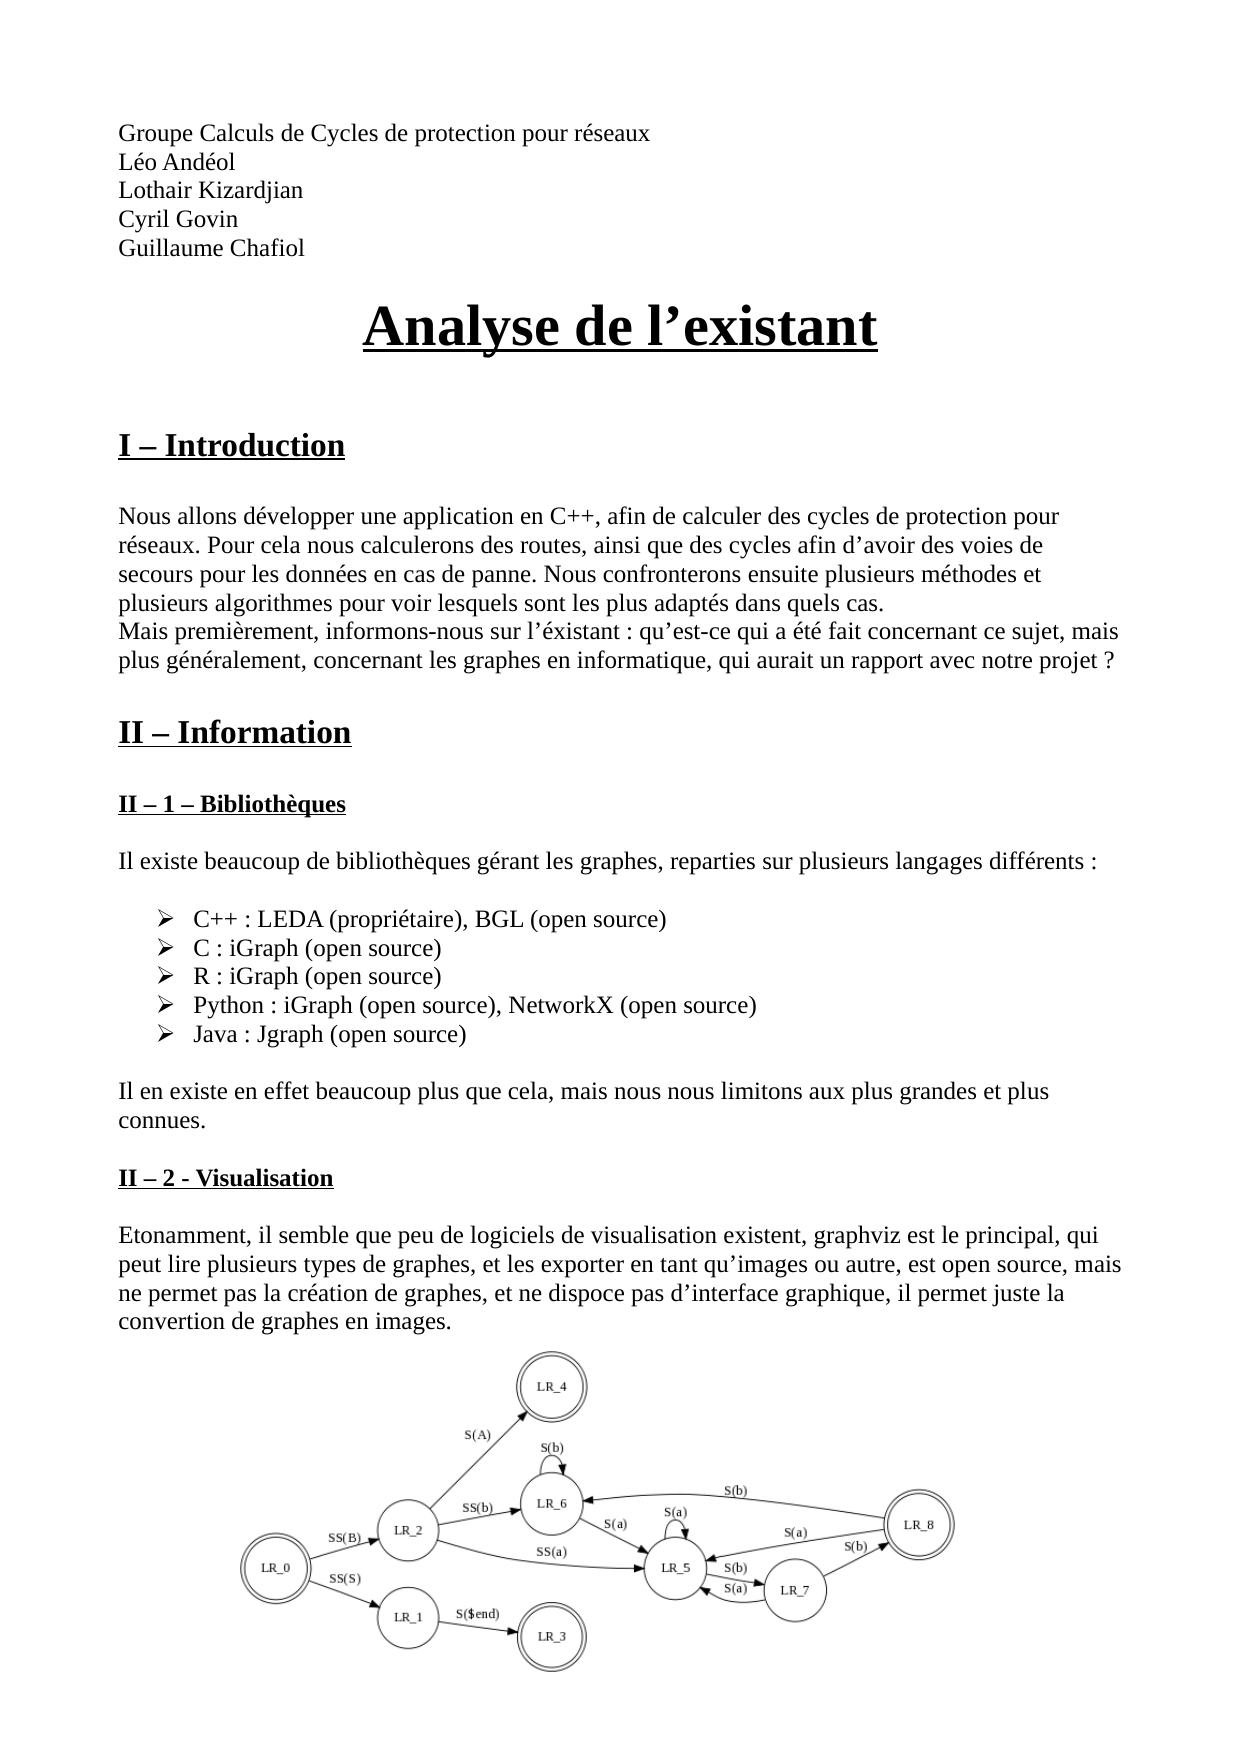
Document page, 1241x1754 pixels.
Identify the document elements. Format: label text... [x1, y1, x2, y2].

list Java : Jgraph (open source) [156, 1019, 1122, 1048]
text Groupe Calculs de Cycles de protection pour réseaux [118, 118, 1122, 147]
text Nous allons développer une application en C++, afin de calculer des cycles de protection pour réseaux. Pour cela nous calculerons des routes, ainsi que des cycles afin d’avoir des voies de secours pour les données en cas de panne. Nous confronterons ensuite plusieurs méthodes et plusieurs algorithmes pour voir lesquels sont les plus adaptés dans quels cas. [118, 501, 1122, 616]
text Guillaume Chafiol [118, 233, 1122, 262]
list Python : iGraph (open source), NetworkX (open source) [156, 990, 1122, 1019]
text Etonamment, il semble que peu de logiciels de visualisation existent, graphviz est le principal, qui peut lire plusieurs types de graphes, et les exporter en tant qu’images ou autre, est open source, mais ne permet pas la création de graphes, et ne dispoce pas d’interface graphique, il permet juste la convertion de graphes en images. [118, 1220, 1122, 1335]
picture [237, 1348, 958, 1675]
text Analyse de l’existant [118, 291, 1122, 358]
text Léo Andéol [118, 147, 1122, 176]
list R : iGraph (open source) [156, 961, 1122, 990]
list C++ : LEDA (propriétaire), BGL (open source) [156, 904, 1122, 933]
text II – Information [118, 712, 1122, 751]
text Il existe beaucoup de bibliothèques gérant les graphes, reparties sur plusieurs langages différents : [118, 846, 1122, 875]
text I – Introduction [118, 425, 1122, 463]
text Il en existe en effet beaucoup plus que cela, mais nous nous limitons aux plus grandes et plus connues. [118, 1076, 1122, 1134]
text II – 1 – Bibliothèques [118, 789, 1122, 818]
text II – 2 - Visualisation [118, 1163, 1122, 1191]
text Lothair Kizardjian [118, 176, 1122, 204]
list C : iGraph (open source) [156, 933, 1122, 961]
text Mais premièrement, informons-nous sur l’éxistant : qu’est-ce qui a été fait concernant ce sujet, mais plus généralement, concernant les graphes en informatique, qui aurait un rapport avec notre projet ? [118, 616, 1122, 674]
text Cyril Govin [118, 204, 1122, 233]
